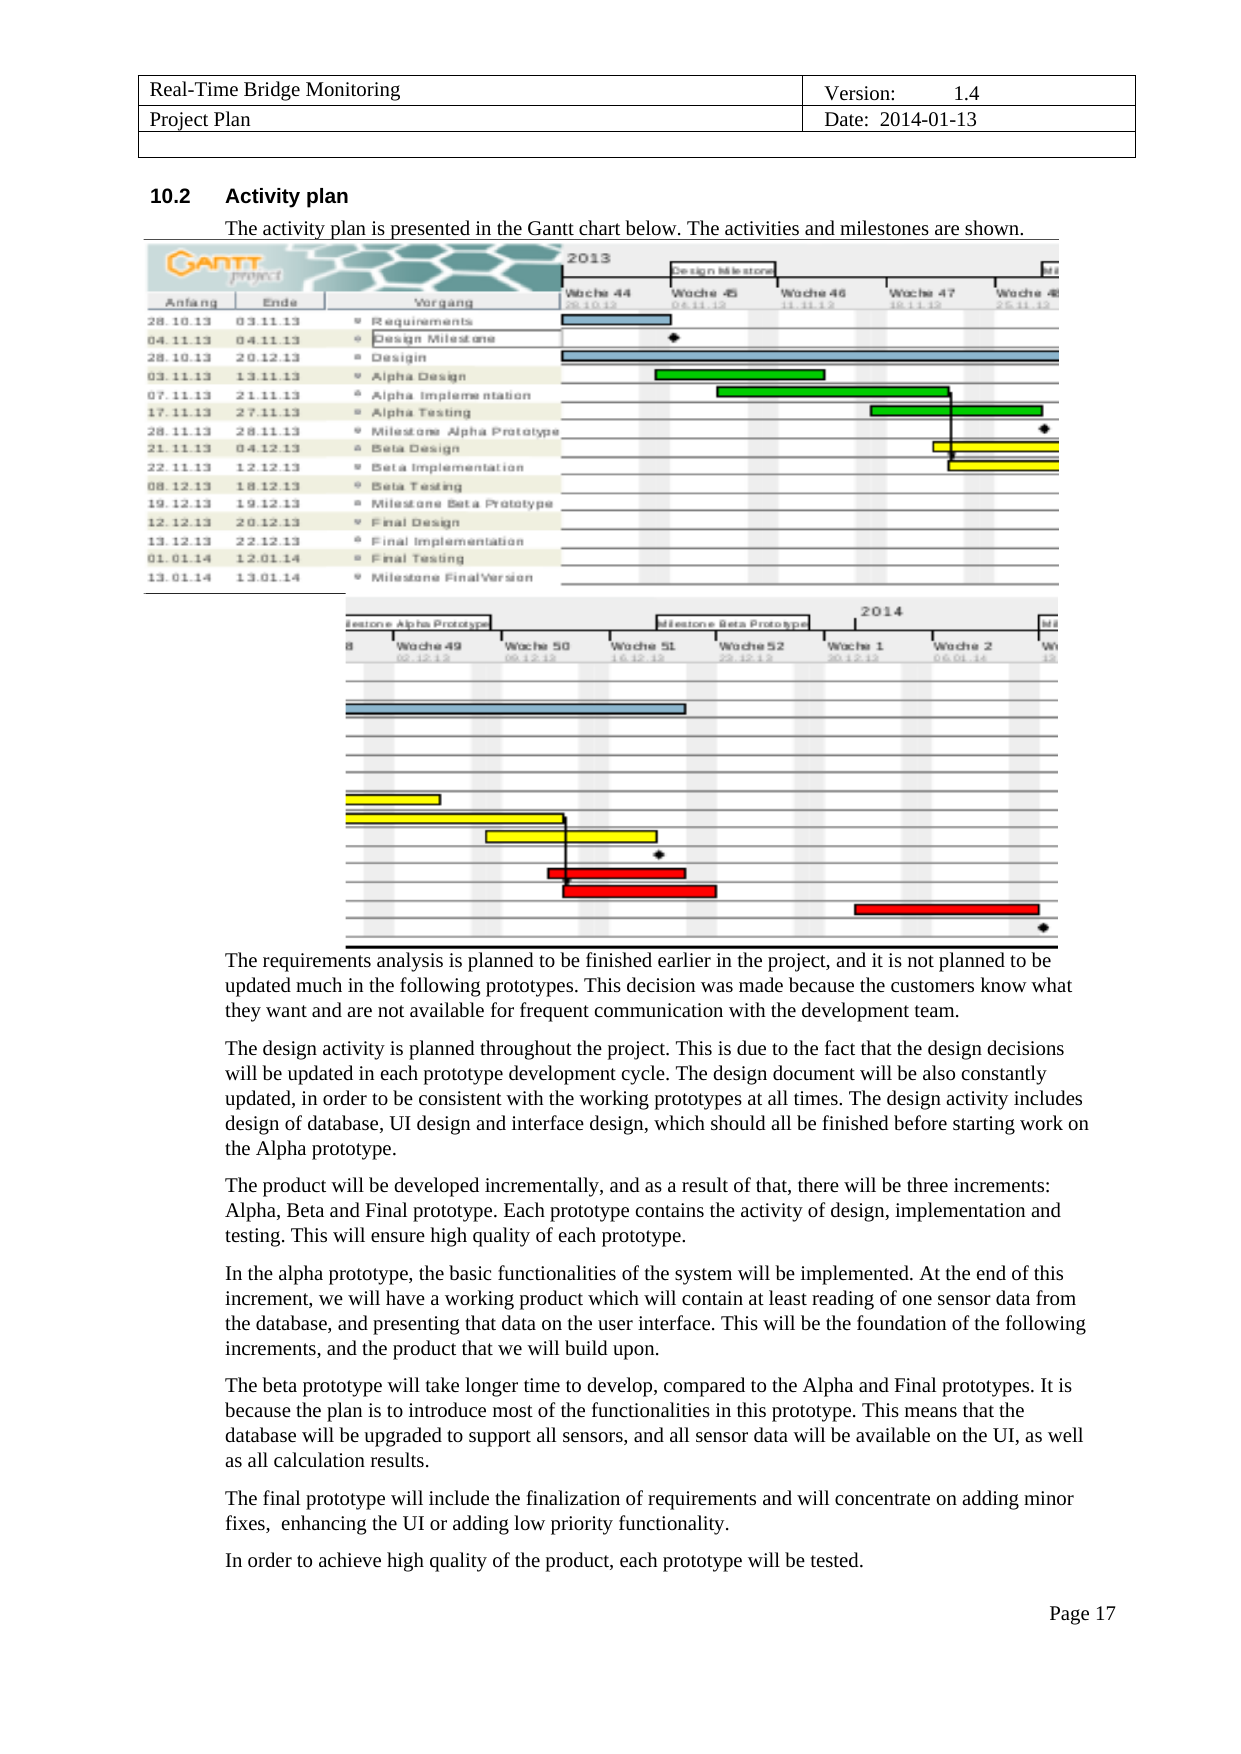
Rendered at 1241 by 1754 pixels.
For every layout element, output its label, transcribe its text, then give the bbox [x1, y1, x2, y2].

text The product will be developed incrementally, and as a result of that, there will be three increments: Alpha, Beta and Final prototype. Each prototype contains the activity of design, implementation and testing. This will ensure high quality of each prototype. [225, 1172, 1090, 1247]
text The beta prototype will take longer time to develop, compared to the Alpha and Final prototypes. It is because the plan is to introduce most of the functionalities in this prototype. This means that the database will be upgraded to support all sensors, and all sensor data will be available on the UI, as well as all calculation results. [225, 1372, 1090, 1472]
text In order to achieve high quality of the product, each prototype will be tested. [225, 1547, 1090, 1572]
picture [143, 239, 1059, 949]
text The final prototype will include the finalization of requirements and will concentrate on adding minor fixes, enhancing the UI or adding low priority functionality. [225, 1485, 1090, 1535]
text In the alpha prototype, the basic functionalities of the system will be implemented. At the end of this increment, we will have a working product which will contain at least reading of one sensor data from the database, and presenting that data on the user interface. This will be the foundation of the following increments, and the product that we will build upon. [225, 1260, 1090, 1360]
text The requirements analysis is planned to be finished earlier in the project, and it is not planned to be updated much in the following prototypes. This decision was made because the customers know what they want and are not available for frequent communication with the development team. [225, 252, 1090, 1022]
subtitle Activity plan [150, 183, 1090, 208]
text The design activity is planned throughout the project. This is due to the fact that the design decisions will be updated in each prototype development cycle. The design document will be also constantly updated, in order to be consistent with the working prototypes at all times. The design activity includes design of database, UI design and interface design, which should all be finished before starting work on the Alpha prototype. [225, 1035, 1090, 1160]
text The activity plan is presented in the Gantt chart below. The activities and milestones are shown. [225, 214, 1090, 239]
